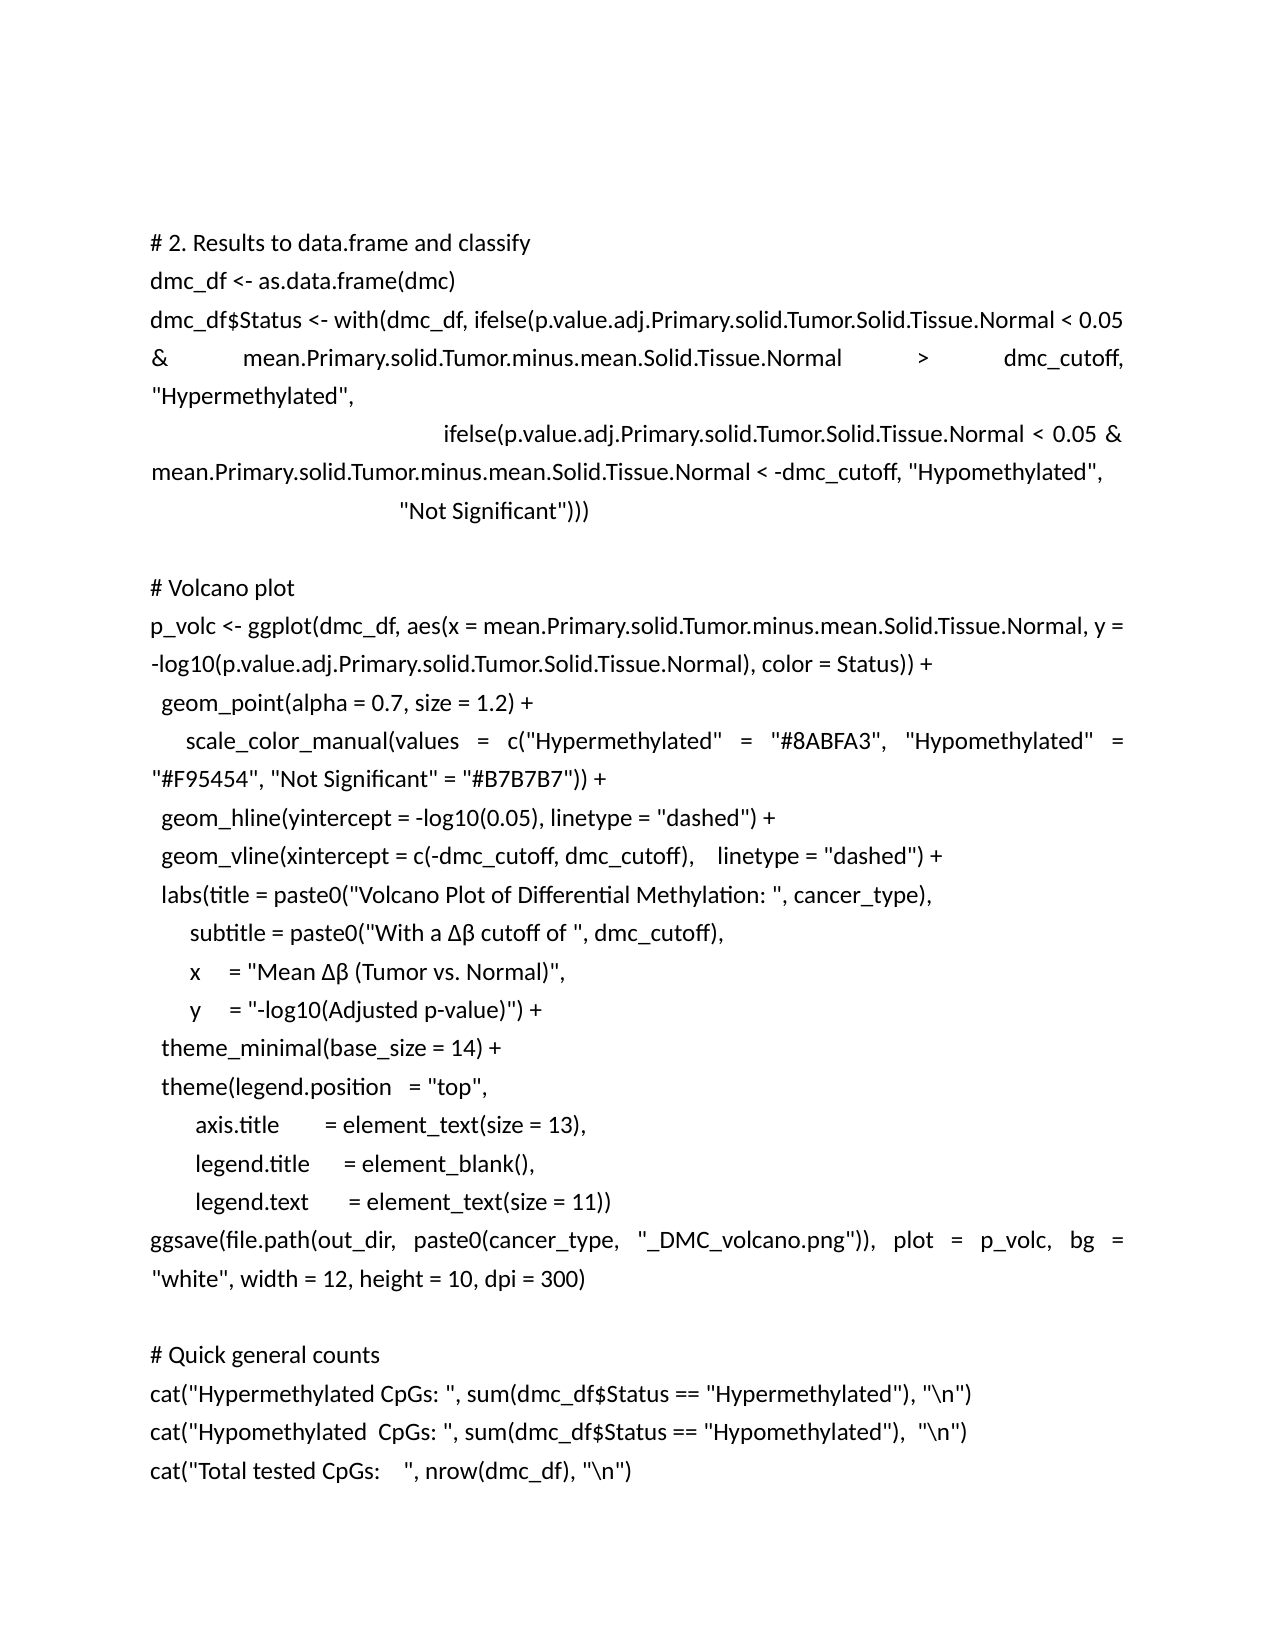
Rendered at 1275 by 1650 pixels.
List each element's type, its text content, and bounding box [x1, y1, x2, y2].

text labs(title = paste0("Volcano Plot of Differential Methylation: ", cancer_type), [150, 879, 1125, 909]
text legend.title = element_blank(), [150, 1148, 1125, 1178]
text x = "Mean Δβ (Tumor vs. Normal)", [150, 956, 1125, 986]
text dmc_df$Status <- with(dmc_df, ifelse(p.value.adj.Primary.solid.Tumor.Solid.Tissue.Normal < 0.05 & mean.Primary.solid.Tumor.minus.mean.Solid.Tissue.Normal > dmc_cutoff, "Hypermethylated", [150, 304, 1125, 411]
text dmc_df <- as.data.frame(dmc) [150, 265, 1125, 296]
text cat("Hypermethylated CpGs: ", sum(dmc_df$Status == "Hypermethylated"), "\n") [150, 1378, 1125, 1409]
text # Quick general counts [150, 1340, 1125, 1370]
text # 2. Results to data.frame and classify [150, 227, 1125, 257]
text "Not Significant"))) [150, 495, 1125, 526]
text scale_color_manual(values = c("Hypermethylated" = "#8ABFA3", "Hypomethylated" = "#F95454", "Not Significant" = "#B7B7B7")) + [150, 725, 1125, 794]
text theme_minimal(base_size = 14) + [150, 1032, 1125, 1063]
text p_volc <- ggplot(dmc_df, aes(x = mean.Primary.solid.Tumor.minus.mean.Solid.Tissue.Normal, y = -log10(p.value.adj.Primary.solid.Tumor.Solid.Tissue.Normal), color = Status)) + [150, 610, 1125, 679]
text geom_vline(xintercept = c(-dmc_cutoff, dmc_cutoff), linetype = "dashed") + [150, 840, 1125, 871]
text ggsave(file.path(out_dir, paste0(cancer_type, "_DMC_volcano.png")), plot = p_volc, bg = "white", width = 12, height = 10, dpi = 300) [150, 1225, 1125, 1293]
text axis.title = element_text(size = 13), [150, 1109, 1125, 1140]
text geom_hline(yintercept = -log10(0.05), linetype = "dashed") + [150, 802, 1125, 832]
text subtitle = paste0("With a Δβ cutoff of ", dmc_cutoff), [150, 917, 1125, 948]
text theme(legend.position = "top", [150, 1071, 1125, 1101]
text # Volcano plot [150, 572, 1125, 602]
text y = "-log10(Adjusted p-value)") + [150, 994, 1125, 1024]
text legend.text = element_text(size = 11)) [150, 1186, 1125, 1217]
text geom_point(alpha = 0.7, size = 1.2) + [150, 687, 1125, 717]
text cat("Hypomethylated CpGs: ", sum(dmc_df$Status == "Hypomethylated"), "\n") [150, 1417, 1125, 1447]
text cat("Total tested CpGs: ", nrow(dmc_df), "\n") [150, 1455, 1125, 1486]
text ifelse(p.value.adj.Primary.solid.Tumor.Solid.Tissue.Normal < 0.05 & mean.Primary.solid.Tumor.minus.mean.Solid.Tissue.Normal < -dmc_cutoff, "Hypomethylated", [150, 418, 1125, 487]
